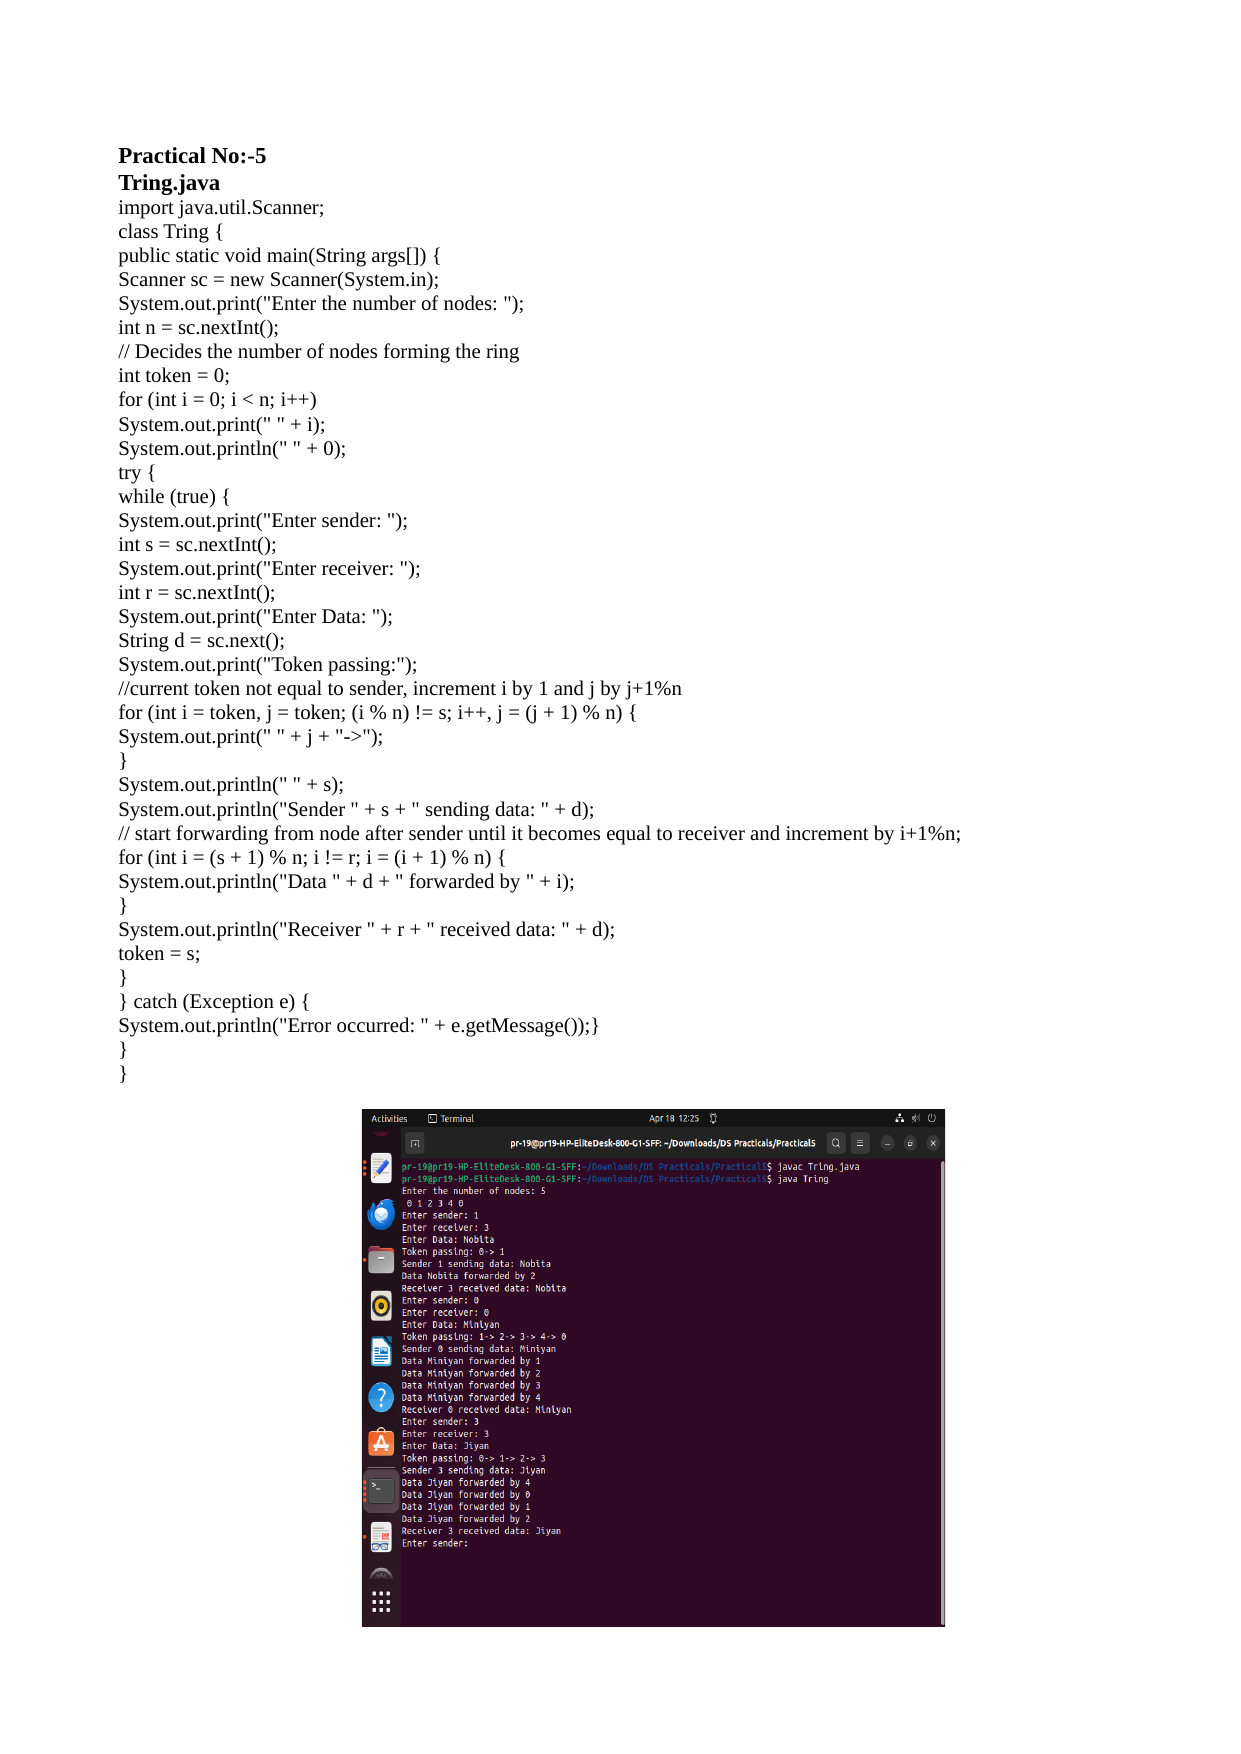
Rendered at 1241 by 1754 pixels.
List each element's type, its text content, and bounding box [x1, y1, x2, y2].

text System.out.print(" " + j + "->"); [118, 724, 1122, 748]
text //current token not equal to sender, increment i by 1 and j by j+1%n [118, 676, 1122, 700]
text int r = sc.nextInt(); [118, 580, 1122, 604]
text System.out.println(" " + 0); [118, 436, 1122, 459]
text } [118, 1061, 1122, 1085]
text System.out.print("Enter receiver: "); [118, 556, 1122, 580]
text try { [118, 459, 1122, 484]
text } [118, 1037, 1122, 1061]
text String d = sc.next(); [118, 628, 1122, 652]
text System.out.println(" " + s); [118, 772, 1122, 796]
text int n = sc.nextInt(); [118, 315, 1122, 339]
text System.out.println("Error occurred: " + e.getMessage());} [118, 1013, 1122, 1037]
text for (int i = 0; i < n; i++) [118, 387, 1122, 411]
text System.out.print("Enter sender: "); [118, 508, 1122, 532]
text System.out.print("Token passing:"); [118, 652, 1122, 676]
text while (true) { [118, 484, 1122, 508]
text public static void main(String args[]) { [118, 243, 1122, 267]
text Tring.java [118, 168, 1122, 195]
text int token = 0; [118, 363, 1122, 387]
text System.out.println("Receiver " + r + " received data: " + d); [118, 917, 1122, 941]
text } catch (Exception e) { [118, 989, 1122, 1013]
text System.out.print("Enter the number of nodes: "); [118, 291, 1122, 315]
text } [118, 748, 1122, 772]
text // start forwarding from node after sender until it becomes equal to receiver and increment by i+1%n; [118, 821, 1122, 844]
text class Tring { [118, 219, 1122, 243]
text Scanner sc = new Scanner(System.in); [118, 267, 1122, 291]
text for (int i = (s + 1) % n; i != r; i = (i + 1) % n) { [118, 844, 1122, 869]
text for (int i = token, j = token; (i % n) != s; i++, j = (j + 1) % n) { [118, 700, 1122, 724]
text Practical No:-5 [118, 142, 1122, 168]
text System.out.println("Sender " + s + " sending data: " + d); [118, 796, 1122, 821]
text System.out.println("Data " + d + " forwarded by " + i); [118, 869, 1122, 893]
text System.out.print("Enter Data: "); [118, 604, 1122, 628]
picture [361, 1109, 946, 1627]
text token = s; [118, 941, 1122, 965]
text } [118, 893, 1122, 917]
text int s = sc.nextInt(); [118, 532, 1122, 556]
text System.out.print(" " + i); [118, 411, 1122, 436]
text import java.util.Scanner; [118, 195, 1122, 219]
text } [118, 965, 1122, 989]
text // Decides the number of nodes forming the ring [118, 339, 1122, 363]
